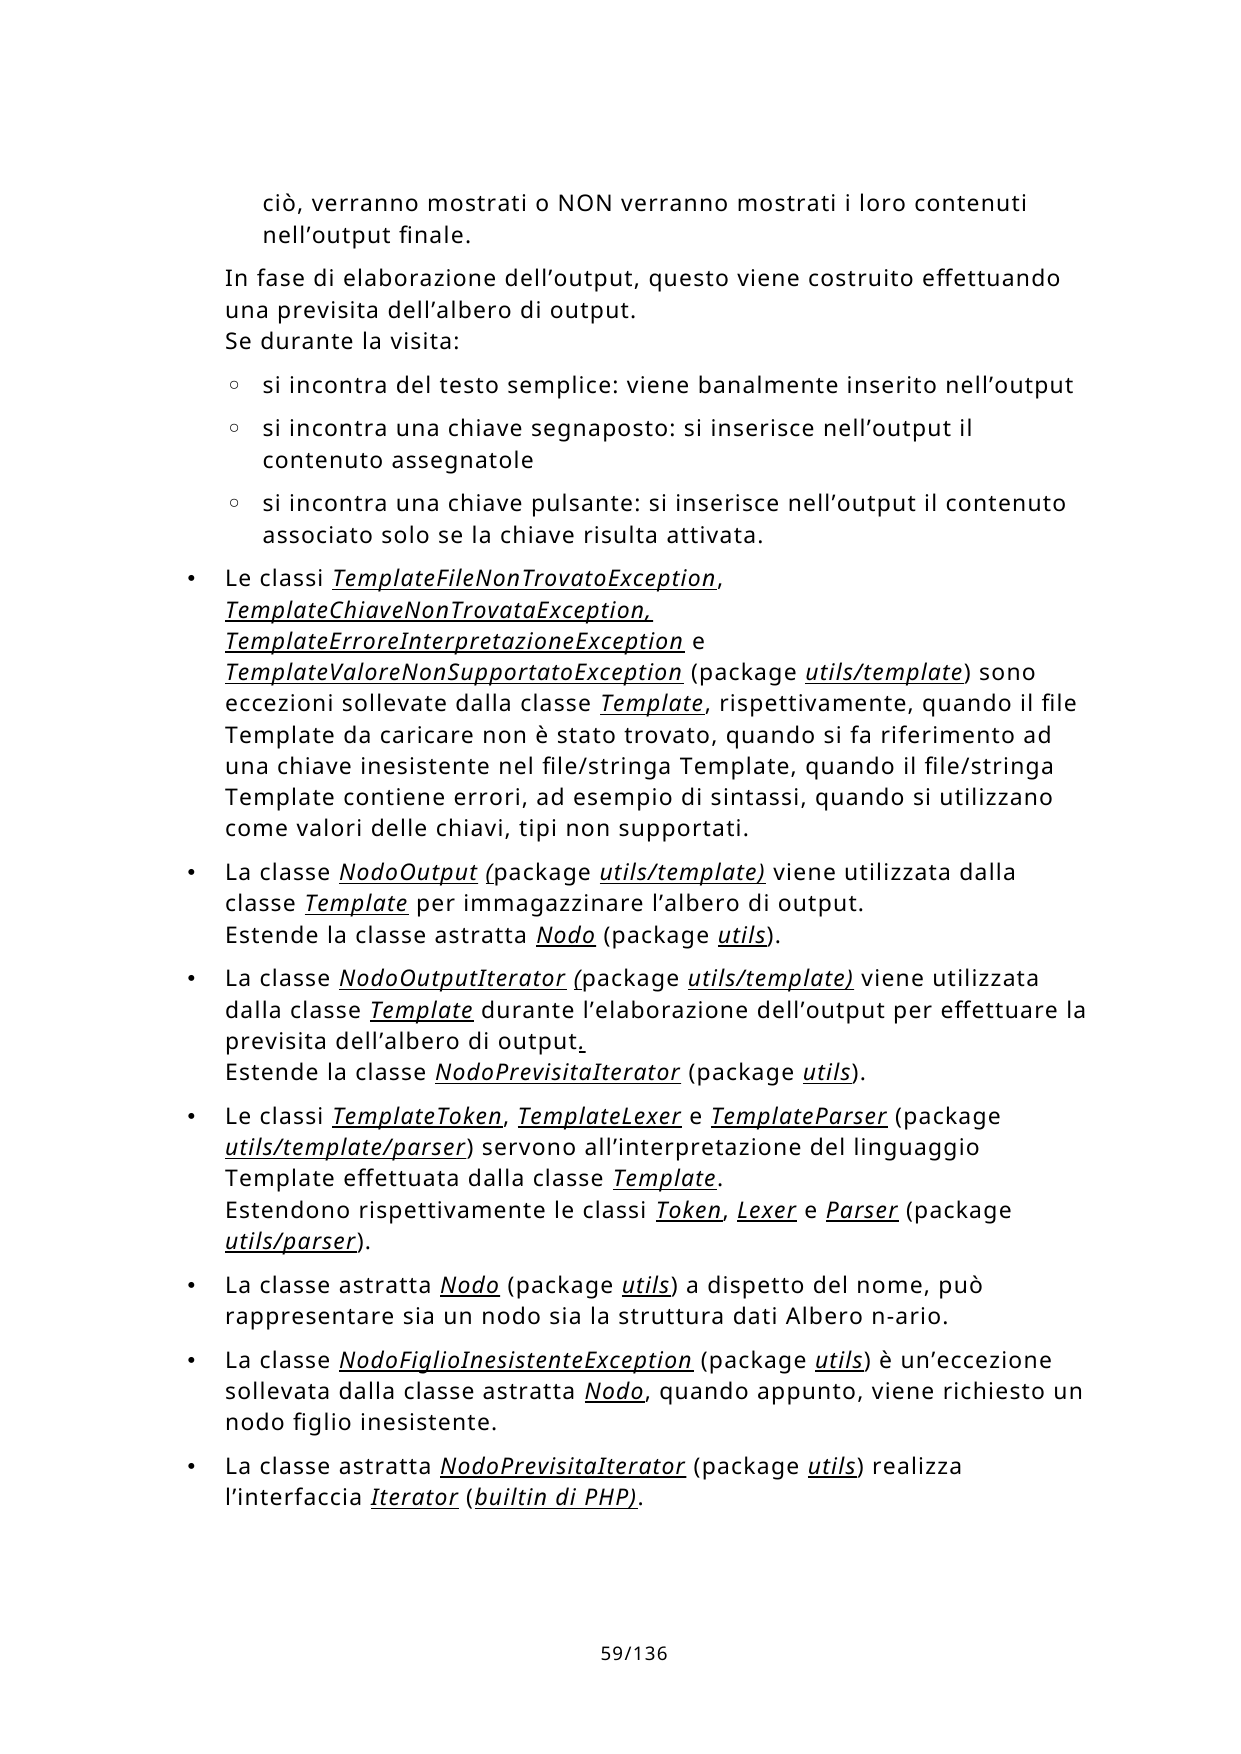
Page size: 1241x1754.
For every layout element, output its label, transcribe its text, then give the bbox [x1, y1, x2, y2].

list si incontra del testo semplice: viene banalmente inserito nell’output [225, 368, 1090, 400]
list ciò, verranno mostrati o NON verranno mostrati i loro contenuti nell’output finale. [225, 187, 1090, 250]
list si incontra una chiave pulsante: si inserisce nell’output il contenuto associato solo se la chiave risulta attivata. [225, 487, 1090, 550]
list Le classi TemplateFileNonTrovatoException, TemplateChiaveNonTrovataException, TemplateErroreInterpretazioneException e TemplateValoreNonSupportatoException (package utils/template) sono eccezioni sollevate dalla classe Template, rispettivamente, quando il file Template da caricare non è stato trovato, quando si fa riferimento ad una chiave inesistente nel file/stringa Template, quando il file/stringa Template contiene errori, ad esempio di sintassi, quando si utilizzano come valori delle chiavi, tipi non supportati. [187, 562, 1090, 843]
list La classe astratta NodoPrevisitaIterator (package utils) realizza l’interfaccia Iterator (builtin di PHP). [187, 1450, 1090, 1512]
list si incontra una chiave segnaposto: si inserisce nell’output il contenuto assegnatole [225, 412, 1090, 475]
list La classe NodoFiglioInesistenteException (package utils) è un’eccezione sollevata dalla classe astratta Nodo, quando appunto, viene richiesto un nodo figlio inesistente. [187, 1343, 1090, 1437]
list La classe NodoOutputIterator (package utils/template) viene utilizzata dalla classe Template durante l’elaborazione dell’output per effettuare la previsita dell’albero di output. Estende la classe NodoPrevisitaIterator (package utils). [187, 962, 1090, 1087]
list La classe NodoOutput (package utils/template) viene utilizzata dalla classe Template per immagazzinare l’albero di output. Estende la classe astratta Nodo (package utils). [187, 856, 1090, 950]
list Le classi TemplateToken, TemplateLexer e TemplateParser (package utils/template/parser) servono all’interpretazione del linguaggio Template effettuata dalla classe Template. Estendono rispettivamente le classi Token, Lexer e Parser (package utils/parser). [187, 1100, 1090, 1256]
list La classe astratta Nodo (package utils) a dispetto del nome, può rappresentare sia un nodo sia la struttura dati Albero n-ario. [187, 1268, 1090, 1331]
list In fase di elaborazione dell’output, questo viene costruito effettuando una previsita dell’albero di output. Se durante la visita: [187, 262, 1090, 356]
